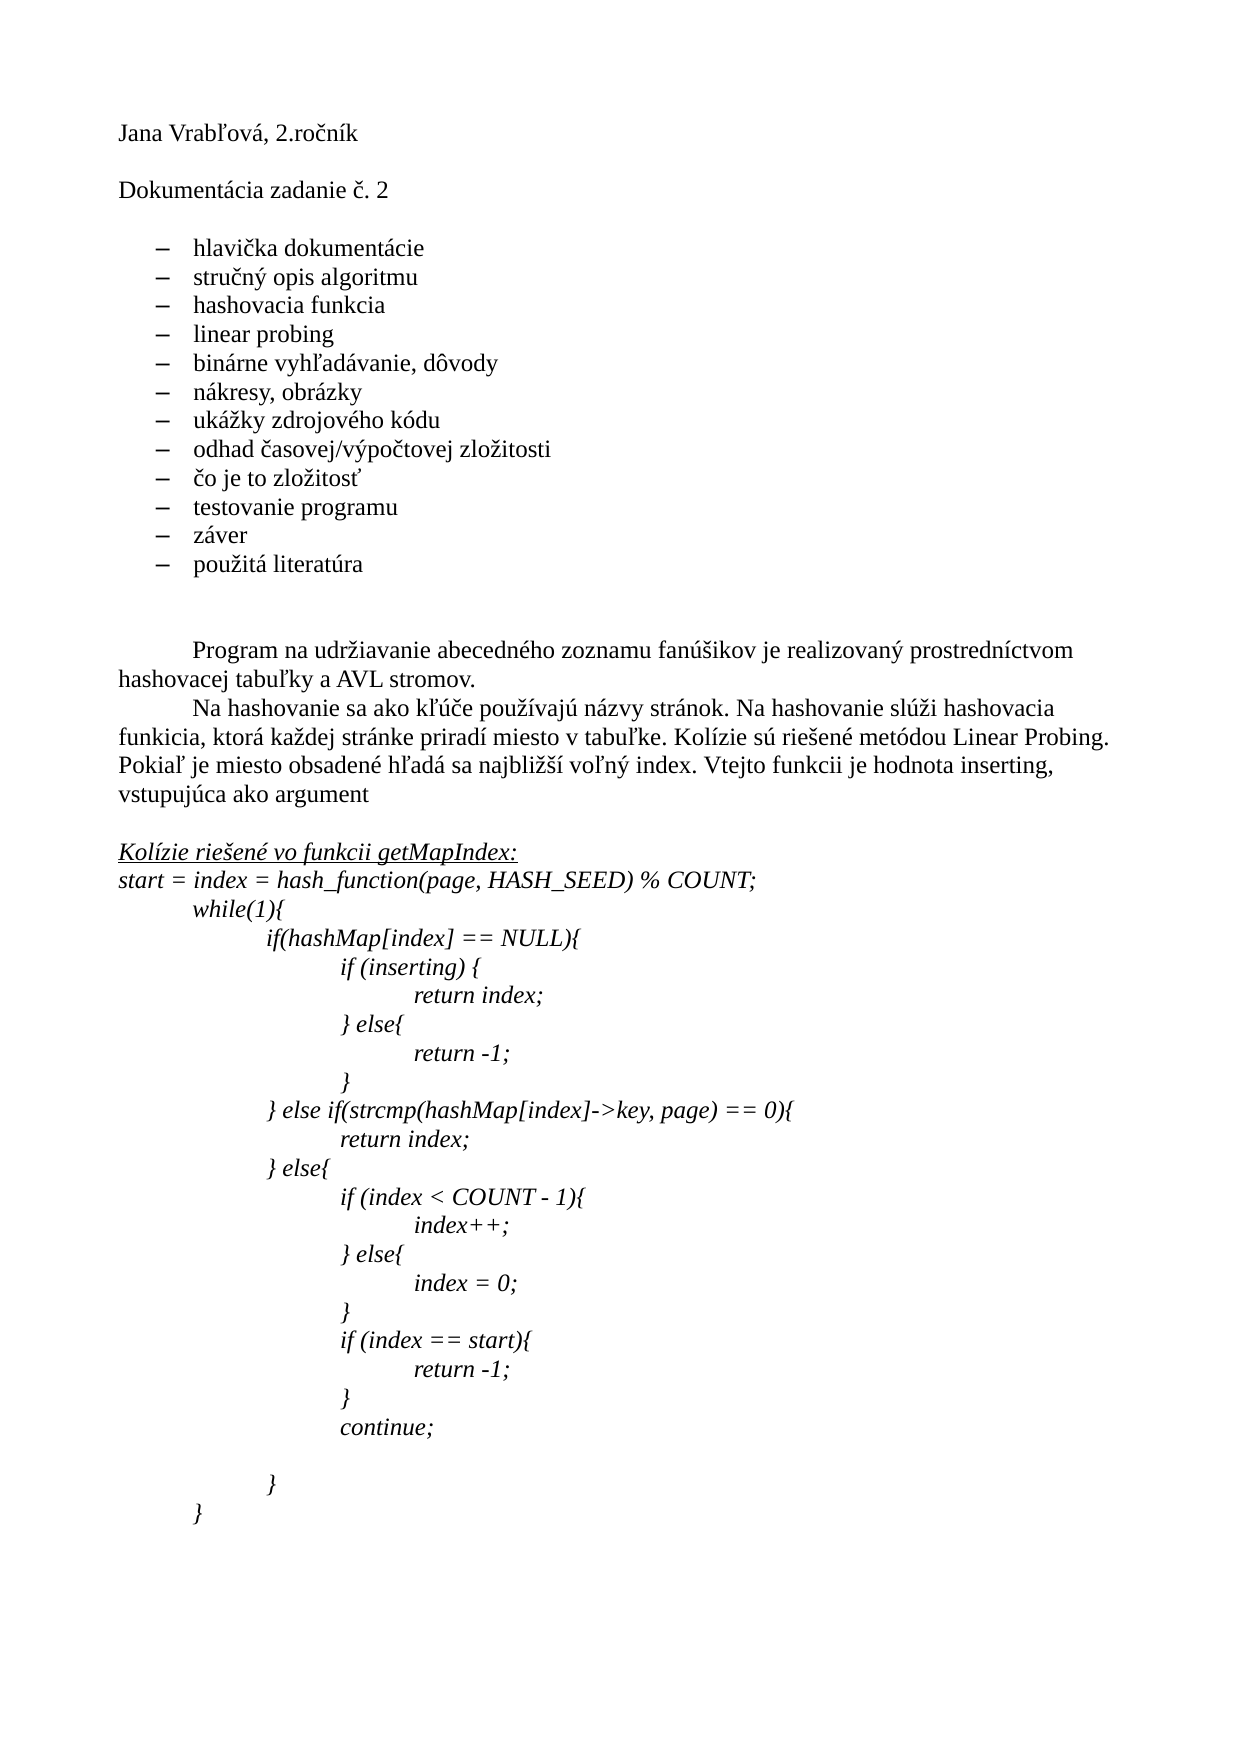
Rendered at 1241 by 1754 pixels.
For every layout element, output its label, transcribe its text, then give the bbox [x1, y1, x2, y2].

text Jana Vrabľová, 2.ročník [118, 118, 1122, 147]
list čo je to zložitosť [156, 463, 1122, 492]
text while(1){ [118, 894, 1122, 923]
text Program na udržiavanie abecedného zoznamu fanúšikov je realizovaný prostredníctvom hashovacej tabuľky a AVL stromov. [118, 636, 1122, 693]
text } [118, 1383, 1122, 1412]
text } else{ [118, 1009, 1122, 1038]
text Kolízie riešené vo funkcii getMapIndex: [118, 837, 1122, 866]
text index = 0; [118, 1268, 1122, 1297]
text Na hashovanie sa ako kľúče používajú názvy stránok. Na hashovanie slúži hashovacia funkicia, ktorá každej stránke priradí miesto v tabuľke. Kolízie sú riešené metódou Linear Probing. Pokiaľ je miesto obsadené hľadá sa najbližší voľný index. Vtejto funkcii je hodnota inserting, vstupujúca ako argument [118, 693, 1122, 808]
text start = index = hash_function(page, HASH_SEED) % COUNT; [118, 866, 1122, 894]
text return -1; [118, 1354, 1122, 1383]
list binárne vyhľadávanie, dôvody [156, 348, 1122, 377]
text index++; [118, 1211, 1122, 1239]
list stručný opis algoritmu [156, 262, 1122, 291]
text } else{ [118, 1239, 1122, 1268]
text if(hashMap[index] == NULL){ [118, 923, 1122, 952]
text } [118, 1297, 1122, 1326]
text return -1; [118, 1038, 1122, 1067]
text } else{ [118, 1153, 1122, 1182]
list záver [156, 521, 1122, 549]
text continue; [118, 1412, 1122, 1441]
list linear probing [156, 319, 1122, 348]
list hashovacia funkcia [156, 291, 1122, 319]
text return index; [118, 981, 1122, 1009]
text } [118, 1469, 1122, 1498]
list ukážky zdrojového kódu [156, 406, 1122, 434]
list odhad časovej/výpočtovej zložitosti [156, 434, 1122, 463]
text return index; [118, 1124, 1122, 1153]
text } [118, 1498, 1122, 1527]
text } [118, 1067, 1122, 1096]
text if (inserting) { [118, 952, 1122, 981]
list testovanie programu [156, 492, 1122, 521]
list nákresy, obrázky [156, 377, 1122, 406]
text if (index < COUNT - 1){ [118, 1182, 1122, 1211]
text Dokumentácia zadanie č. 2 [118, 176, 1122, 204]
list hlavička dokumentácie [156, 233, 1122, 262]
list použitá literatúra [156, 549, 1122, 578]
text if (index == start){ [118, 1326, 1122, 1354]
text } else if(strcmp(hashMap[index]->key, page) == 0){ [118, 1096, 1122, 1124]
